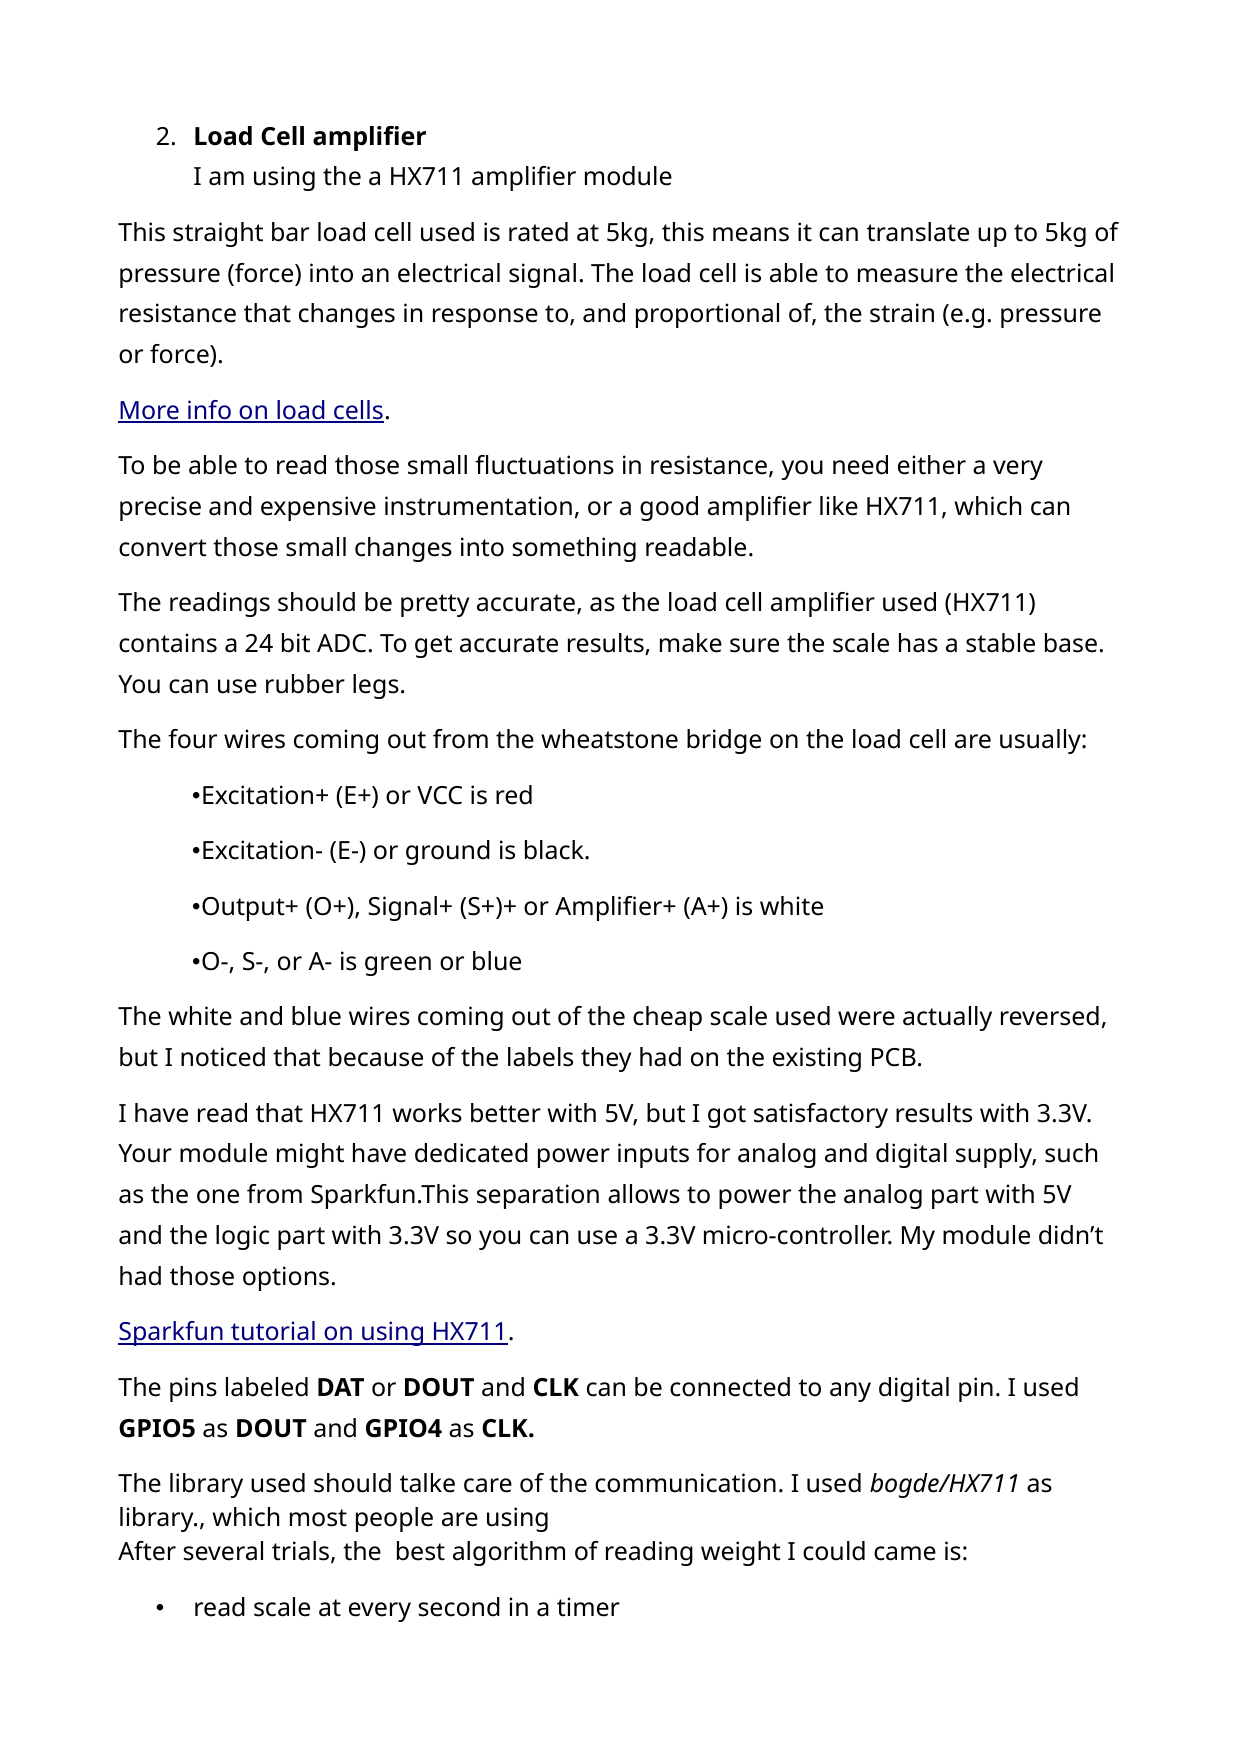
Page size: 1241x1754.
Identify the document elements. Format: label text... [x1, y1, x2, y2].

text The pins labeled DAT or DOUT and CLK can be connected to any digital pin. I used GPIO5 as DOUT and GPIO4 as CLK. [118, 1369, 1122, 1444]
text I have read that HX711 works better with 5V, but I got satisfactory results with 3.3V. Your module might have dedicated power inputs for analog and digital supply, such as the one from Sparkfun.This separation allows to power the analog part with 5V and the logic part with 3.3V so you can use a 3.3V micro-controller. My module didn’t had those options. [118, 1095, 1122, 1293]
text To be able to read those small fluctuations in resistance, you need either a very precise and expensive instrumentation, or a good amplifier like HX711, which can convert those small changes into something readable. [118, 448, 1122, 563]
list O-, S-, or A- is green or blue [118, 943, 1122, 978]
list Excitation+ (E+) or VCC is red [118, 777, 1122, 811]
list Output+ (O+), Signal+ (S+)+ or Amplifier+ (A+) is white [118, 888, 1122, 922]
list read scale at every second in a timer [156, 1589, 1122, 1623]
text The white and blue wires coming out of the cheap scale used were actually reversed, but I noticed that because of the labels they had on the existing PCB. [118, 999, 1122, 1074]
text The library used should talke care of the communication. I used bogde/HX711 as library., which most people are using [118, 1466, 1122, 1534]
text The readings should be pretty accurate, as the load cell amplifier used (HX711) contains a 24 bit ADC. To get accurate results, make sure the scale has a stable base. You can use rubber legs. [118, 585, 1122, 701]
text This straight bar load cell used is rated at 5kg, this means it can translate up to 5kg of pressure (force) into an electrical signal. The load cell is able to measure the electrical resistance that changes in response to, and proportional of, the strain (e.g. pressure or force). [118, 214, 1122, 371]
text More info on load cells. [118, 392, 1122, 426]
text The four wires coming out from the wheatstone bridge on the load cell are usually: [118, 722, 1122, 756]
text Sparkfun tutorial on using HX711. [118, 1314, 1122, 1348]
list Excitation- (E-) or ground is black. [118, 833, 1122, 867]
text After several trials, the best algorithm of reading weight I could came is: [118, 1534, 1122, 1568]
list Load Cell amplifier I am using the a HX711 amplifier module [156, 118, 1122, 193]
